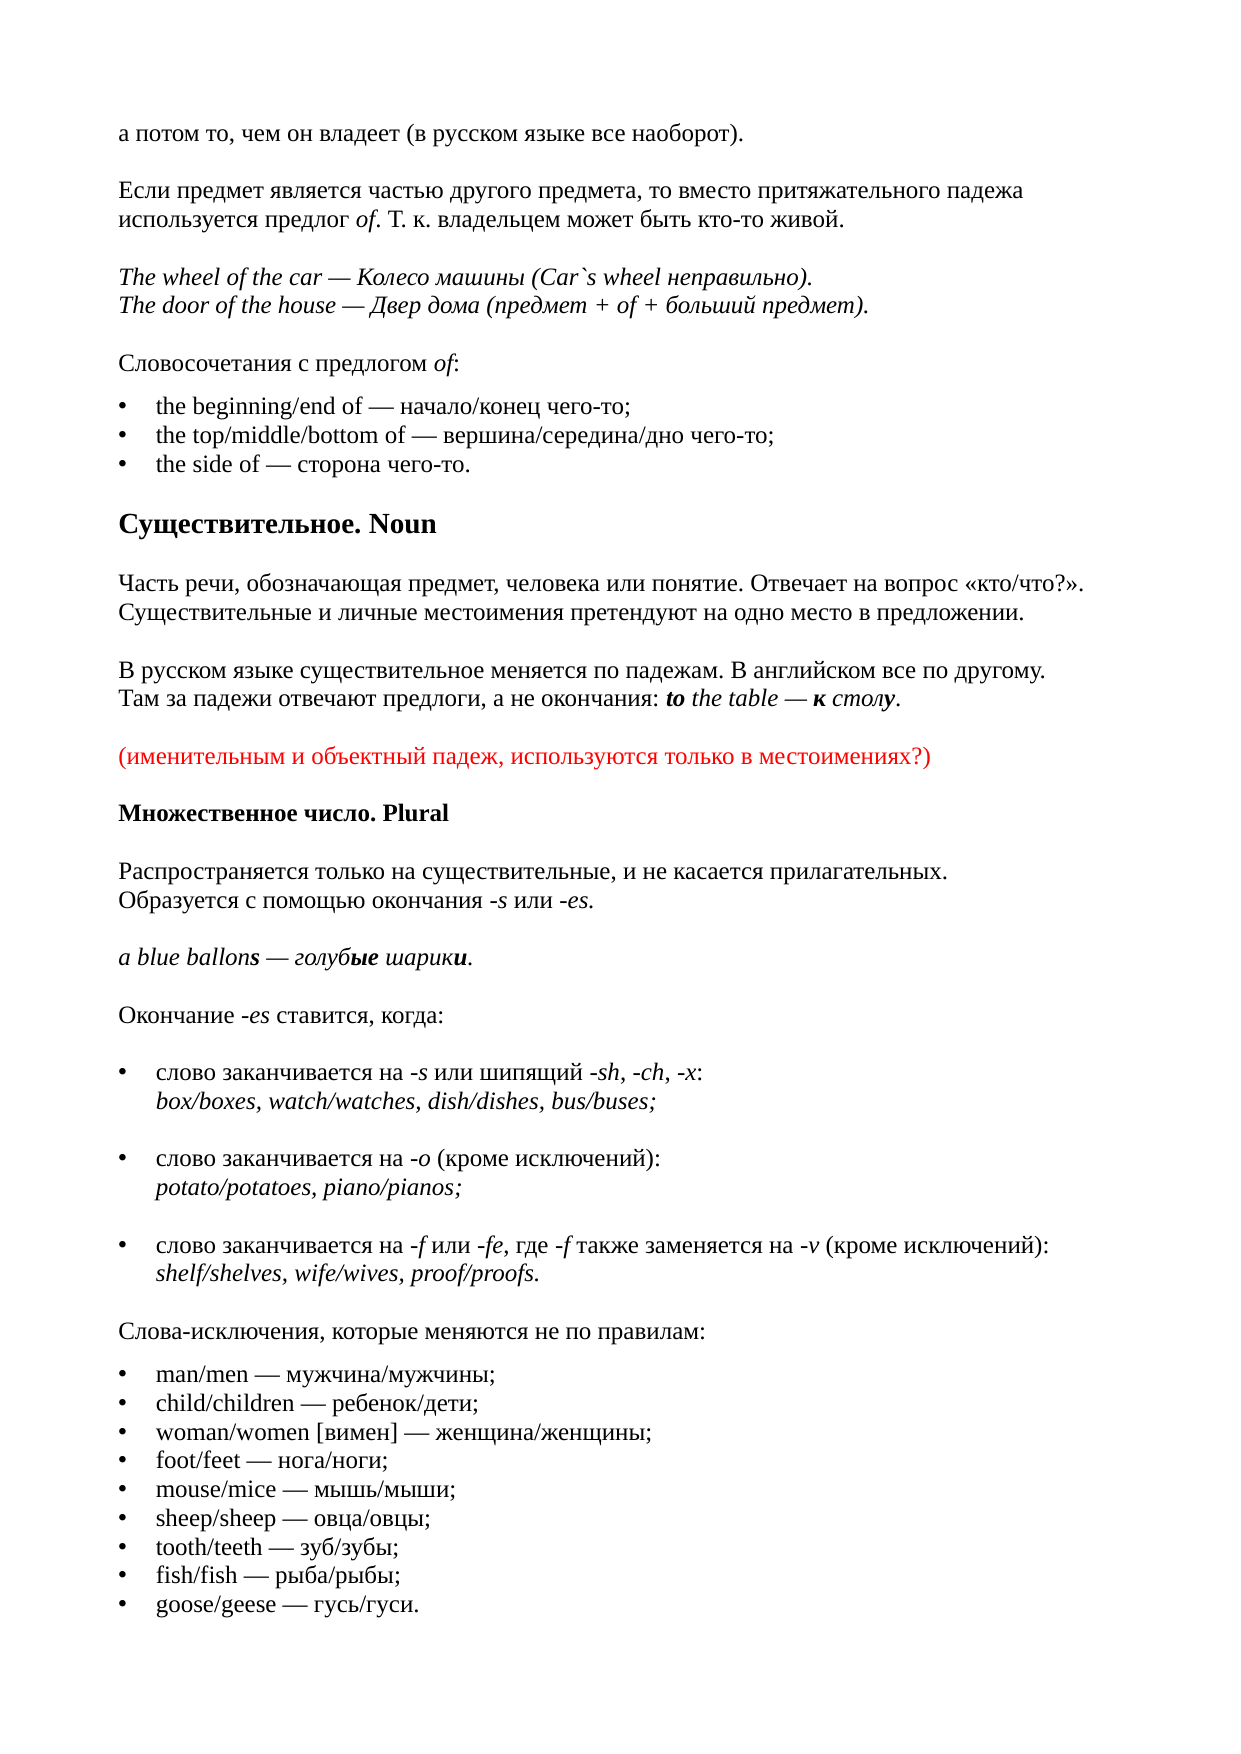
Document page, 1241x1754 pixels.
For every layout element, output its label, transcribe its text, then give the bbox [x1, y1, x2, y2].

text Словосочетания с предлогом of: [118, 348, 1122, 377]
text Образуется с помощью окончания -s или -es. [118, 885, 1122, 913]
text Существительное. Noun [118, 506, 1122, 540]
list mouse/mice — мышь/мыши; [118, 1474, 1122, 1503]
list sheep/sheep — овца/овцы; [118, 1503, 1122, 1532]
list слово заканчивается на -f или -fe, где -f также заменяется на -v (кроме исключений): [118, 1230, 1122, 1258]
list woman/women [вимен] — женщина/женщины; [118, 1417, 1122, 1445]
text Слова-исключения, которые меняются не по правилам: [118, 1316, 1122, 1345]
list goose/geese — гусь/гуси. [118, 1589, 1122, 1618]
text The wheel of the car — Колесо машины (Car`s wheel неправильно). [118, 262, 1122, 291]
text (именительным и объектный падеж, используются только в местоимениях?) [118, 741, 1122, 770]
list man/men — мужчина/мужчины; [118, 1359, 1122, 1388]
text The door of the house — Двер дома (предмет + of + больший предмет). [118, 291, 1122, 319]
text Множественное число. Plural [118, 798, 1122, 827]
text а потом то, чем он владеет (в русском языке все наоборот). [118, 118, 1122, 147]
text Если предмет является частью другого предмета, то вместо притяжательного падежа используется предлог of. Т. к. владельцем может быть кто-то живой. [118, 176, 1122, 233]
text Там за падежи отвечают предлоги, а не окончания: to the table — к столу. [118, 683, 1122, 712]
list the beginning/end of — начало/конец чего-то; [118, 391, 1122, 420]
list the top/middle/bottom of — вершина/середина/дно чего-то; [118, 420, 1122, 449]
list fish/fish — рыба/рыбы; [118, 1560, 1122, 1589]
text В русском языке существительное меняется по падежам. В английском все по другому. [118, 655, 1122, 683]
list box/boxes, watch/watches, dish/dishes, bus/buses; [118, 1086, 1122, 1115]
list tooth/teeth — зуб/зубы; [118, 1532, 1122, 1560]
text Распространяется только на существительные, и не касается прилагательных. [118, 856, 1122, 885]
list the side of — сторона чего-то. [118, 449, 1122, 477]
list shelf/shelves, wife/wives, proof/proofs. [118, 1258, 1122, 1287]
text Окончание -es ставится, когда: [118, 1000, 1122, 1028]
list child/children — ребенок/дети; [118, 1388, 1122, 1417]
text a blue ballons — голубые шарики. [118, 942, 1122, 971]
list слово заканчивается на -o (кроме исключений): [118, 1143, 1122, 1172]
text Часть речи, обозначающая предмет, человека или понятие. Отвечает на вопрос «кто/что?». Существительные и личные местоимения претендуют на одно место в предложении. [118, 568, 1122, 626]
list слово заканчивается на -s или шипящий -sh, -ch, -x: [118, 1057, 1122, 1086]
list foot/feet — нога/ноги; [118, 1445, 1122, 1474]
list potato/potatoes, piano/pianos; [118, 1172, 1122, 1201]
